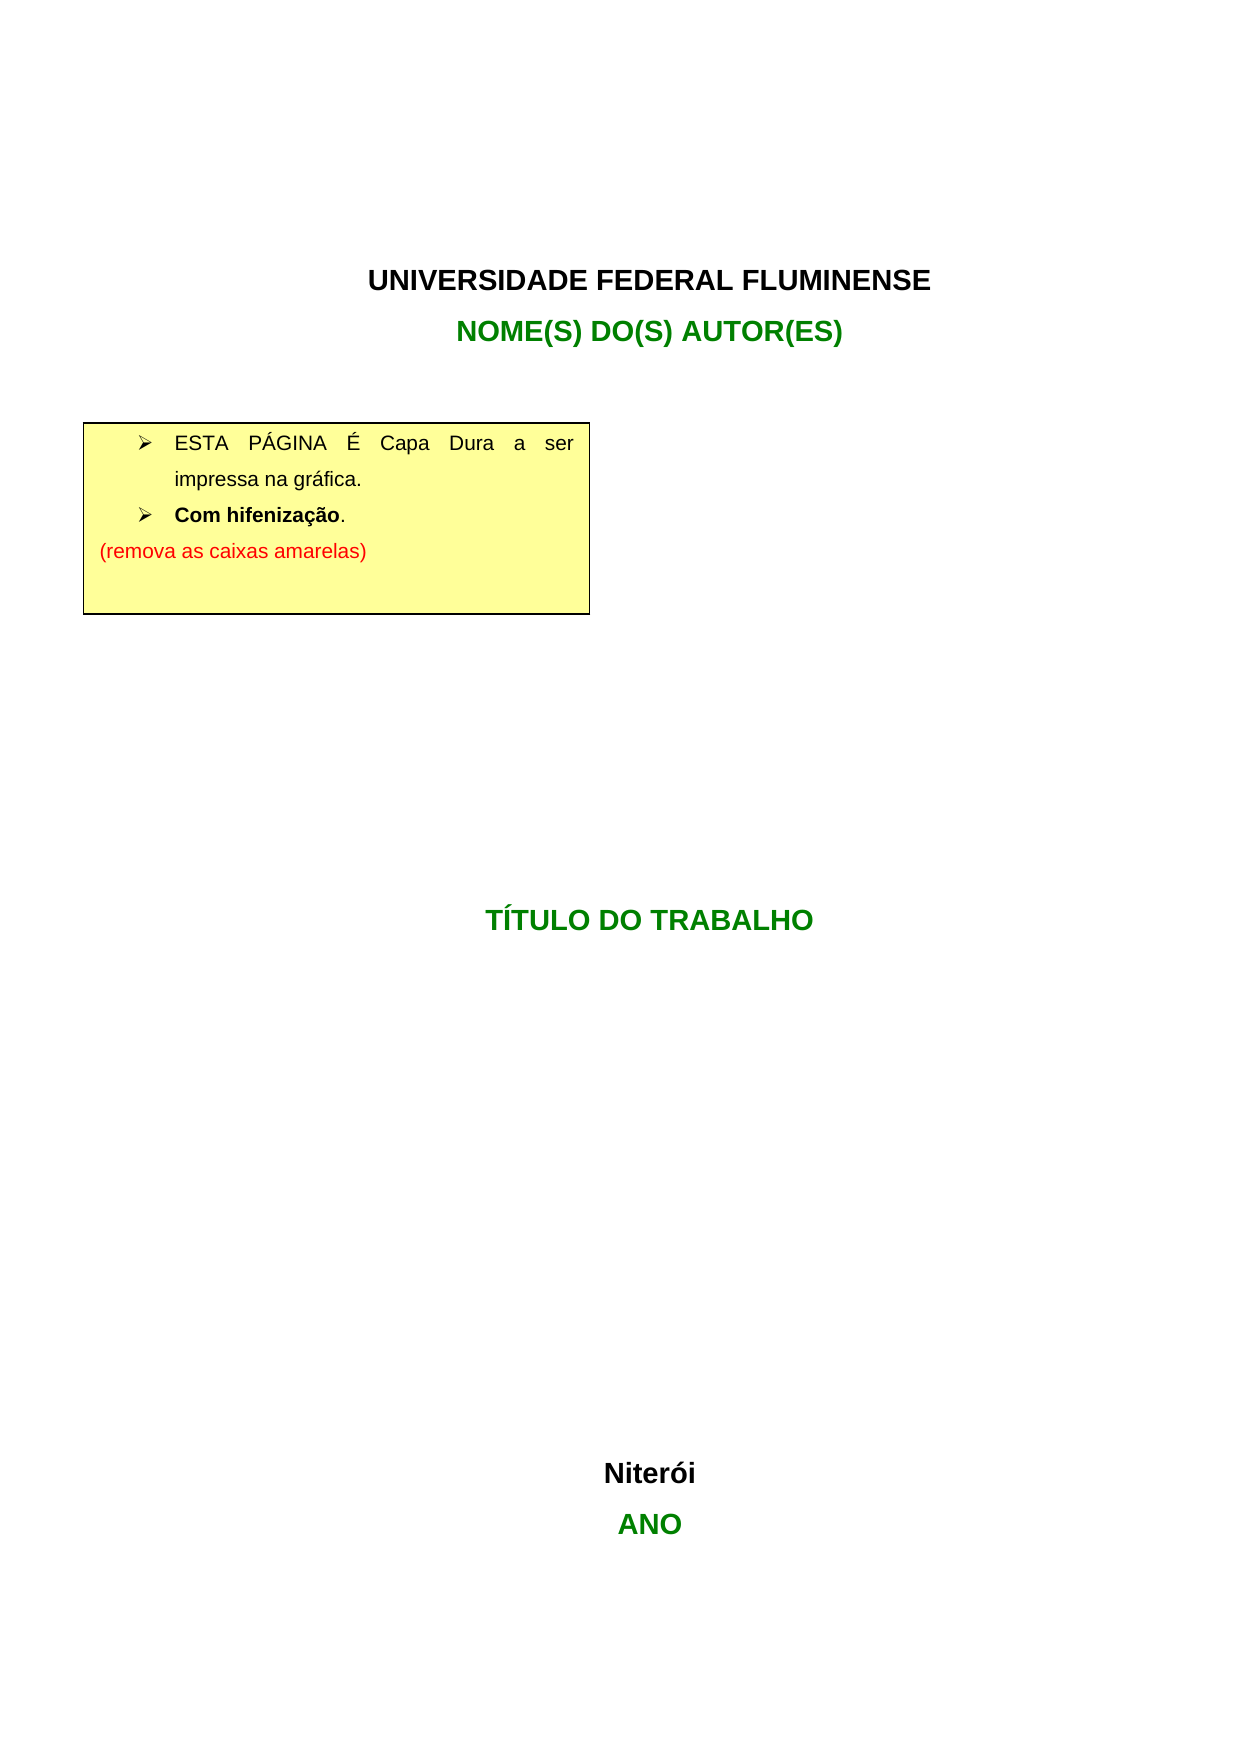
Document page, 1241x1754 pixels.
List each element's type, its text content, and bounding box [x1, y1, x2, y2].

list Com hifenização. [137, 503, 574, 527]
text UNIVERSIDADE FEDERAL FLUMINENSE [177, 263, 1122, 297]
text NOME(S) DO(S) AUTOR(ES) [177, 314, 1122, 347]
text ANO [177, 1507, 1122, 1540]
text Niterói [177, 1457, 1122, 1490]
list ESTA PÁGINA É Capa Dura a ser impressa na gráfica. [137, 431, 574, 491]
text TÍTULO DO TRABALHO [177, 903, 1122, 937]
text (remova as caixas amarelas) [99, 539, 574, 563]
